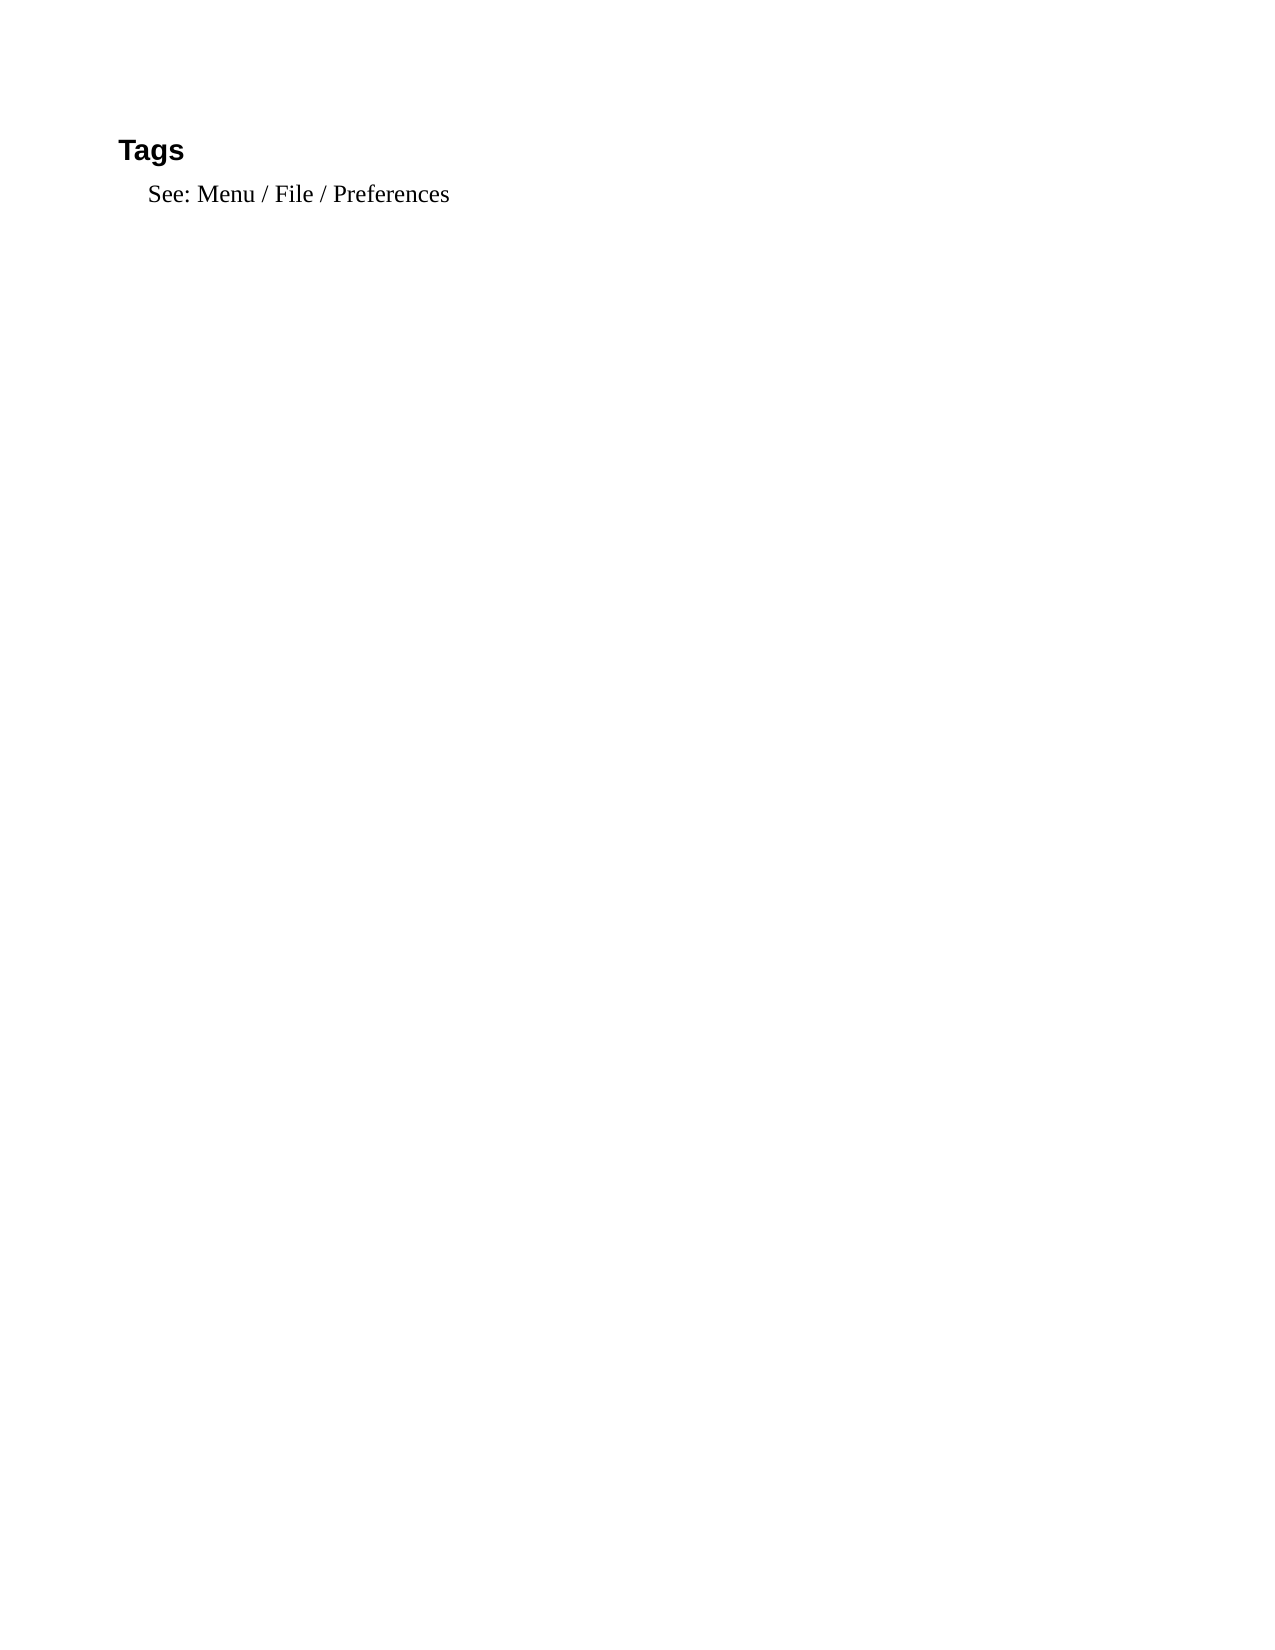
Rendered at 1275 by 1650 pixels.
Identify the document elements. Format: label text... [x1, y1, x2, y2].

subtitle Tags [118, 133, 1157, 166]
text See: Menu / File / Preferences [148, 179, 1157, 208]
